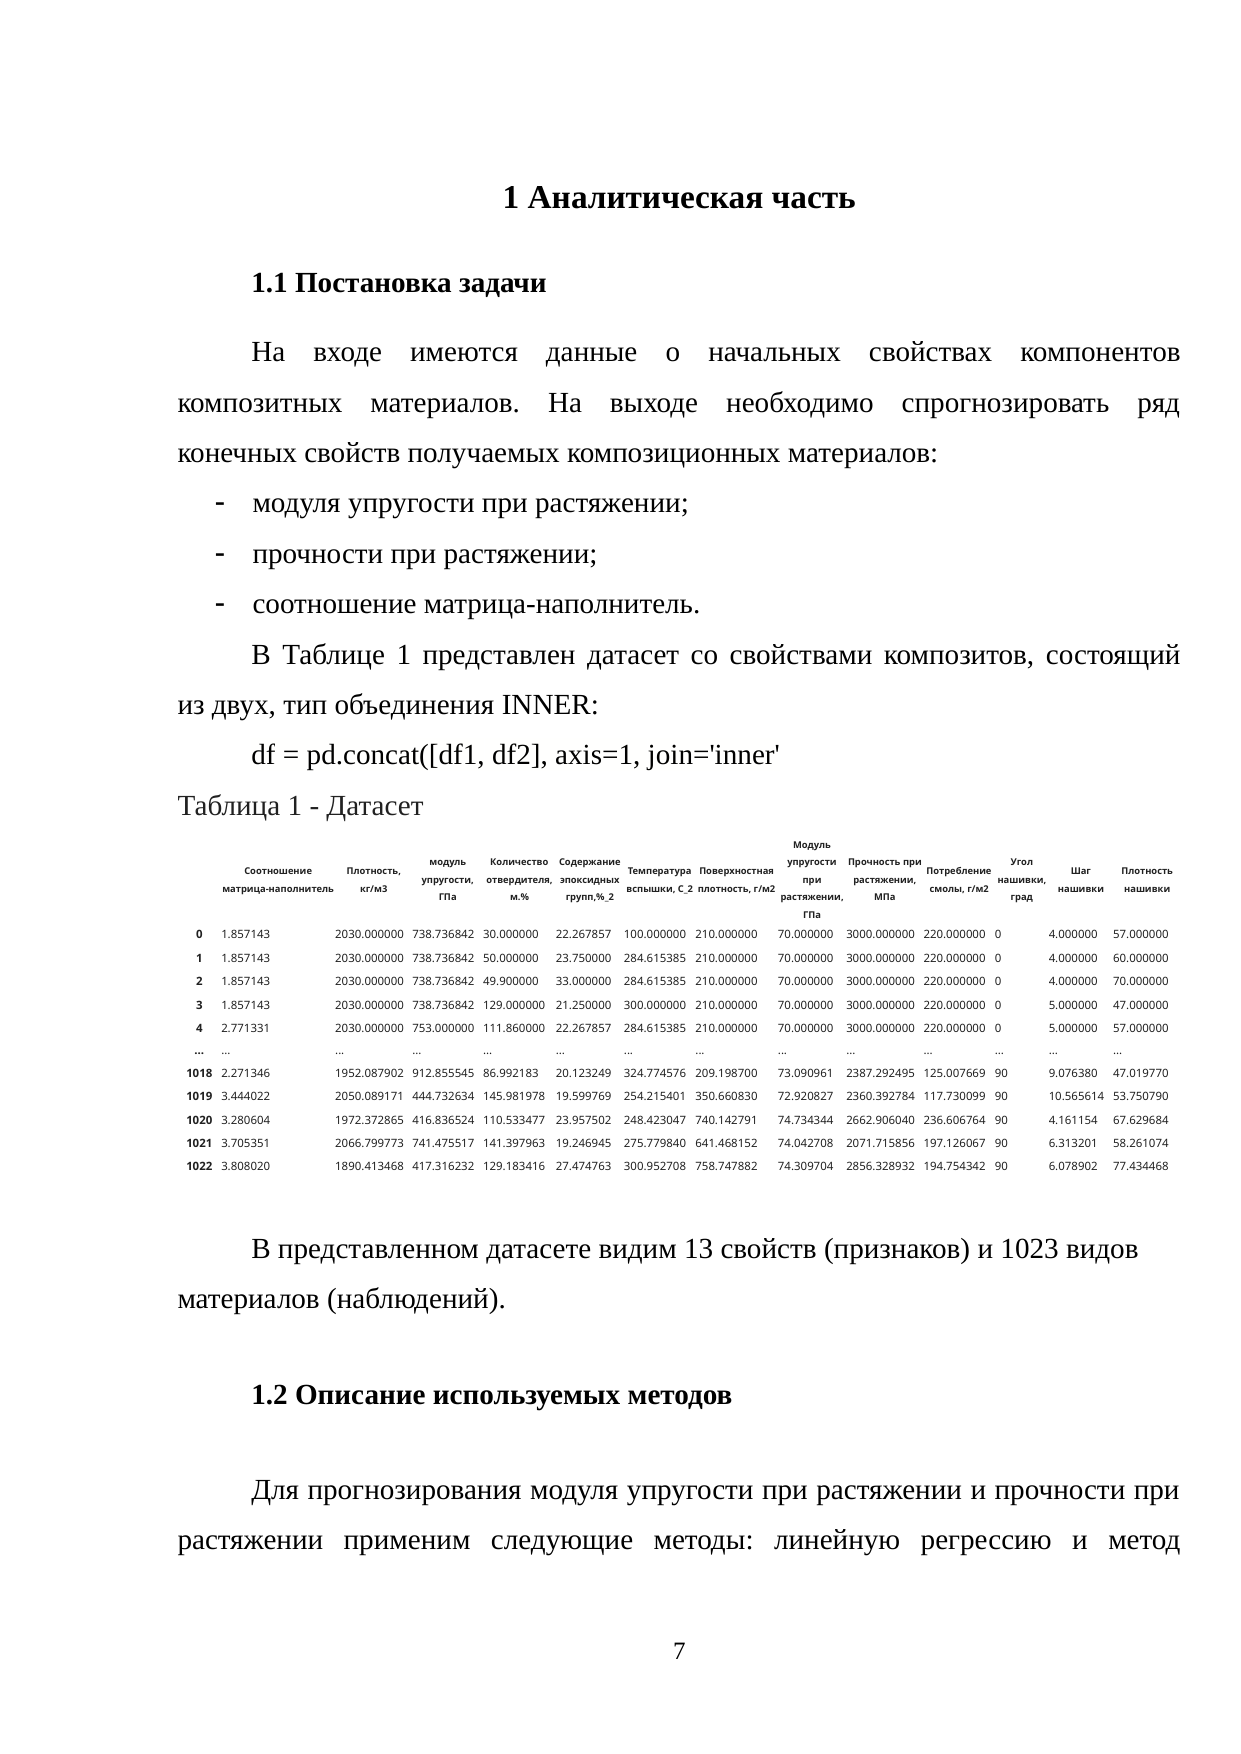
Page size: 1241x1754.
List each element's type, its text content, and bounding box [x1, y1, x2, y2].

list модуля упругости при растяжении; [215, 486, 1181, 519]
table_cell 4.000000 [1049, 925, 1113, 948]
table_cell 194.754342 [923, 1157, 994, 1181]
table_cell 1.857143 [221, 972, 335, 996]
table_cell 19.599769 [556, 1087, 624, 1111]
table_cell 1 [177, 948, 221, 972]
table_cell 0 [995, 925, 1048, 948]
table_cell 210.000000 [695, 972, 778, 996]
table_cell ... [412, 1043, 483, 1063]
table_cell 49.900000 [483, 972, 556, 996]
table_cell ... [923, 1043, 994, 1063]
table_cell 74.734344 [778, 1111, 846, 1134]
table_cell 740.142791 [695, 1111, 778, 1134]
table_cell 22.267857 [556, 925, 624, 948]
table_cell 3.280604 [221, 1111, 335, 1134]
table_cell 300.952708 [624, 1157, 695, 1181]
table_cell 3000.000000 [846, 925, 923, 948]
table_cell 70.000000 [778, 972, 846, 996]
table_cell ... [846, 1043, 923, 1063]
text df = pd.concat([df1, df2], axis=1, join='inner' [177, 737, 1181, 771]
table_cell 1.857143 [221, 996, 335, 1019]
table_cell 324.774576 [624, 1063, 695, 1087]
table_cell 254.215401 [624, 1087, 695, 1111]
table_cell 738.736842 [412, 996, 483, 1019]
table_cell 2.271346 [221, 1063, 335, 1087]
table_cell 284.615385 [624, 948, 695, 972]
table_cell ... [1113, 1043, 1181, 1063]
table_cell 2662.906040 [846, 1111, 923, 1134]
table_cell ... [556, 1043, 624, 1063]
table_cell 738.736842 [412, 925, 483, 948]
table_cell 117.730099 [923, 1087, 994, 1111]
table_cell 220.000000 [923, 996, 994, 1019]
table_cell 77.434468 [1113, 1157, 1181, 1181]
table_cell 2030.000000 [335, 996, 412, 1019]
table_cell 3 [177, 996, 221, 1019]
table_header Температура вспышки, С_2 [624, 838, 695, 925]
table_header Соотношение матрица-наполнитель [221, 838, 335, 925]
table_cell 3000.000000 [846, 948, 923, 972]
table_cell 912.855545 [412, 1063, 483, 1087]
table_cell 416.836524 [412, 1111, 483, 1134]
table_cell 275.779840 [624, 1134, 695, 1157]
table_cell 738.736842 [412, 972, 483, 996]
table_cell 67.629684 [1113, 1111, 1181, 1134]
table_cell 641.468152 [695, 1134, 778, 1157]
table_cell ... [1049, 1043, 1113, 1063]
table_cell 0 [995, 972, 1048, 996]
table_header Потребление смолы, г/м2 [923, 838, 994, 925]
table_cell 90 [995, 1063, 1048, 1087]
table_cell 4 [177, 1020, 221, 1042]
table_cell 19.246945 [556, 1134, 624, 1157]
table_cell 70.000000 [778, 1020, 846, 1042]
table_cell 2071.715856 [846, 1134, 923, 1157]
list прочности при растяжении; [215, 536, 1181, 569]
table_header Плотность нашивки [1113, 838, 1181, 925]
table_cell ... [335, 1043, 412, 1063]
table_cell 141.397963 [483, 1134, 556, 1157]
table_header Угол нашивки, град [995, 838, 1048, 925]
table_cell 72.920827 [778, 1087, 846, 1111]
table_cell 111.860000 [483, 1020, 556, 1042]
table_cell 0 [995, 996, 1048, 1019]
table_cell 2066.799773 [335, 1134, 412, 1157]
text 1 Аналитическая часть [177, 177, 1181, 215]
table_cell 220.000000 [923, 948, 994, 972]
table_cell ... [695, 1043, 778, 1063]
table_cell 70.000000 [778, 948, 846, 972]
table_cell 30.000000 [483, 925, 556, 948]
table_cell 3000.000000 [846, 996, 923, 1019]
table_cell 248.423047 [624, 1111, 695, 1134]
table_cell 2 [177, 972, 221, 996]
table_cell 74.042708 [778, 1134, 846, 1157]
table_header модуль упругости, ГПа [412, 838, 483, 925]
table_cell 90 [995, 1111, 1048, 1134]
table_cell 220.000000 [923, 925, 994, 948]
table_header Поверхностная плотность, г/м2 [695, 838, 778, 925]
table_cell ... [995, 1043, 1048, 1063]
table_cell 47.019770 [1113, 1063, 1181, 1087]
table_cell 4.000000 [1049, 972, 1113, 996]
table_cell 3.444022 [221, 1087, 335, 1111]
table_header Прочность при растяжении, МПа [846, 838, 923, 925]
table_cell 2030.000000 [335, 972, 412, 996]
table_cell 758.747882 [695, 1157, 778, 1181]
table_cell 3.705351 [221, 1134, 335, 1157]
table_cell 27.474763 [556, 1157, 624, 1181]
table_cell 284.615385 [624, 972, 695, 996]
table_header Шаг нашивки [1049, 838, 1113, 925]
table_cell 209.198700 [695, 1063, 778, 1087]
table_cell 70.000000 [1113, 972, 1181, 996]
table_cell 90 [995, 1087, 1048, 1111]
table_cell 1890.413468 [335, 1157, 412, 1181]
table_cell 5.000000 [1049, 1020, 1113, 1042]
table_header Модуль упругости при растяжении, ГПа [778, 838, 846, 925]
table_header [177, 838, 221, 925]
list соотношение матрица-наполнитель. [215, 586, 1181, 620]
table_cell 90 [995, 1157, 1048, 1181]
table_cell 5.000000 [1049, 996, 1113, 1019]
table_cell 1020 [177, 1111, 221, 1134]
text 1.1 Постановка задачи [177, 265, 1181, 299]
table_cell 2030.000000 [335, 948, 412, 972]
table_cell 70.000000 [778, 996, 846, 1019]
table_cell 2050.089171 [335, 1087, 412, 1111]
table_cell 70.000000 [778, 925, 846, 948]
table_cell 57.000000 [1113, 925, 1181, 948]
table_cell 0 [995, 948, 1048, 972]
table_cell 23.750000 [556, 948, 624, 972]
table_cell 741.475517 [412, 1134, 483, 1157]
table_cell 6.313201 [1049, 1134, 1113, 1157]
table_cell 10.565614 [1049, 1087, 1113, 1111]
table_cell 2387.292495 [846, 1063, 923, 1087]
table_cell 73.090961 [778, 1063, 846, 1087]
text В Таблице 1 представлен датасет со свойствами композитов, состоящий из двух, тип объединения INNER: [177, 637, 1181, 721]
table_cell 6.078902 [1049, 1157, 1113, 1181]
table_cell 210.000000 [695, 948, 778, 972]
table_cell 738.736842 [412, 948, 483, 972]
table_cell 100.000000 [624, 925, 695, 948]
table_cell 110.533477 [483, 1111, 556, 1134]
text Для прогнозирования модуля упругости при растяжении и прочности при растяжении применим следующие методы: линейную регрессию и метод [177, 1472, 1181, 1556]
table_header Количество отвердителя, м.% [483, 838, 556, 925]
table_cell 1972.372865 [335, 1111, 412, 1134]
table_cell 2360.392784 [846, 1087, 923, 1111]
table_cell 23.957502 [556, 1111, 624, 1134]
table_cell 444.732634 [412, 1087, 483, 1111]
table_cell 74.309704 [778, 1157, 846, 1181]
table_cell 210.000000 [695, 925, 778, 948]
table_cell 350.660830 [695, 1087, 778, 1111]
table_cell 197.126067 [923, 1134, 994, 1157]
table_cell 300.000000 [624, 996, 695, 1019]
table_cell 4.000000 [1049, 948, 1113, 972]
table_cell 220.000000 [923, 972, 994, 996]
table_cell 1019 [177, 1087, 221, 1111]
table_cell 20.123249 [556, 1063, 624, 1087]
table_cell 1021 [177, 1134, 221, 1157]
table_cell 3.808020 [221, 1157, 335, 1181]
table_cell 129.000000 [483, 996, 556, 1019]
table_cell 0 [177, 925, 221, 948]
text На входе имеются данные о начальных свойствах компонентов композитных материалов. На выходе необходимо спрогнозировать ряд конечных свойств получаемых композиционных материалов: [177, 334, 1181, 469]
table_cell 2.771331 [221, 1020, 335, 1042]
table_header Содержание эпоксидных групп,%_2 [556, 838, 624, 925]
table_cell 125.007669 [923, 1063, 994, 1087]
table_cell ... [483, 1043, 556, 1063]
table_cell 1018 [177, 1063, 221, 1087]
table_cell 1952.087902 [335, 1063, 412, 1087]
table_cell 22.267857 [556, 1020, 624, 1042]
table_cell 3000.000000 [846, 1020, 923, 1042]
text В представленном датасете видим 13 свойств (признаков) и 1023 видов материалов (наблюдений). [177, 1231, 1181, 1315]
table_cell 236.606764 [923, 1111, 994, 1134]
table_cell 4.161154 [1049, 1111, 1113, 1134]
table_cell 1.857143 [221, 925, 335, 948]
table_cell ... [177, 1043, 221, 1063]
table_cell 220.000000 [923, 1020, 994, 1042]
table_cell 3000.000000 [846, 972, 923, 996]
text 1.2 Описание используемых методов [177, 1377, 1181, 1410]
table_cell 284.615385 [624, 1020, 695, 1042]
table_cell 90 [995, 1134, 1048, 1157]
table_cell ... [778, 1043, 846, 1063]
table_cell 58.261074 [1113, 1134, 1181, 1157]
table_cell 210.000000 [695, 1020, 778, 1042]
table_cell 21.250000 [556, 996, 624, 1019]
table_cell 86.992183 [483, 1063, 556, 1087]
table_cell ... [624, 1043, 695, 1063]
table_cell 129.183416 [483, 1157, 556, 1181]
table_cell 47.000000 [1113, 996, 1181, 1019]
text Таблица 1 - Датасет [177, 788, 1181, 821]
table_cell ... [221, 1043, 335, 1063]
table_cell 57.000000 [1113, 1020, 1181, 1042]
table_cell 1022 [177, 1157, 221, 1181]
table_cell 753.000000 [412, 1020, 483, 1042]
table_cell 2030.000000 [335, 925, 412, 948]
table_cell 145.981978 [483, 1087, 556, 1111]
table_cell 9.076380 [1049, 1063, 1113, 1087]
table_cell 2030.000000 [335, 1020, 412, 1042]
table_cell 417.316232 [412, 1157, 483, 1181]
table_cell 33.000000 [556, 972, 624, 996]
table_cell 50.000000 [483, 948, 556, 972]
table_cell 60.000000 [1113, 948, 1181, 972]
table_cell 0 [995, 1020, 1048, 1042]
table_cell 53.750790 [1113, 1087, 1181, 1111]
table_cell 1.857143 [221, 948, 335, 972]
table_cell 210.000000 [695, 996, 778, 1019]
table_cell 2856.328932 [846, 1157, 923, 1181]
table_header Плотность, кг/м3 [335, 838, 412, 925]
